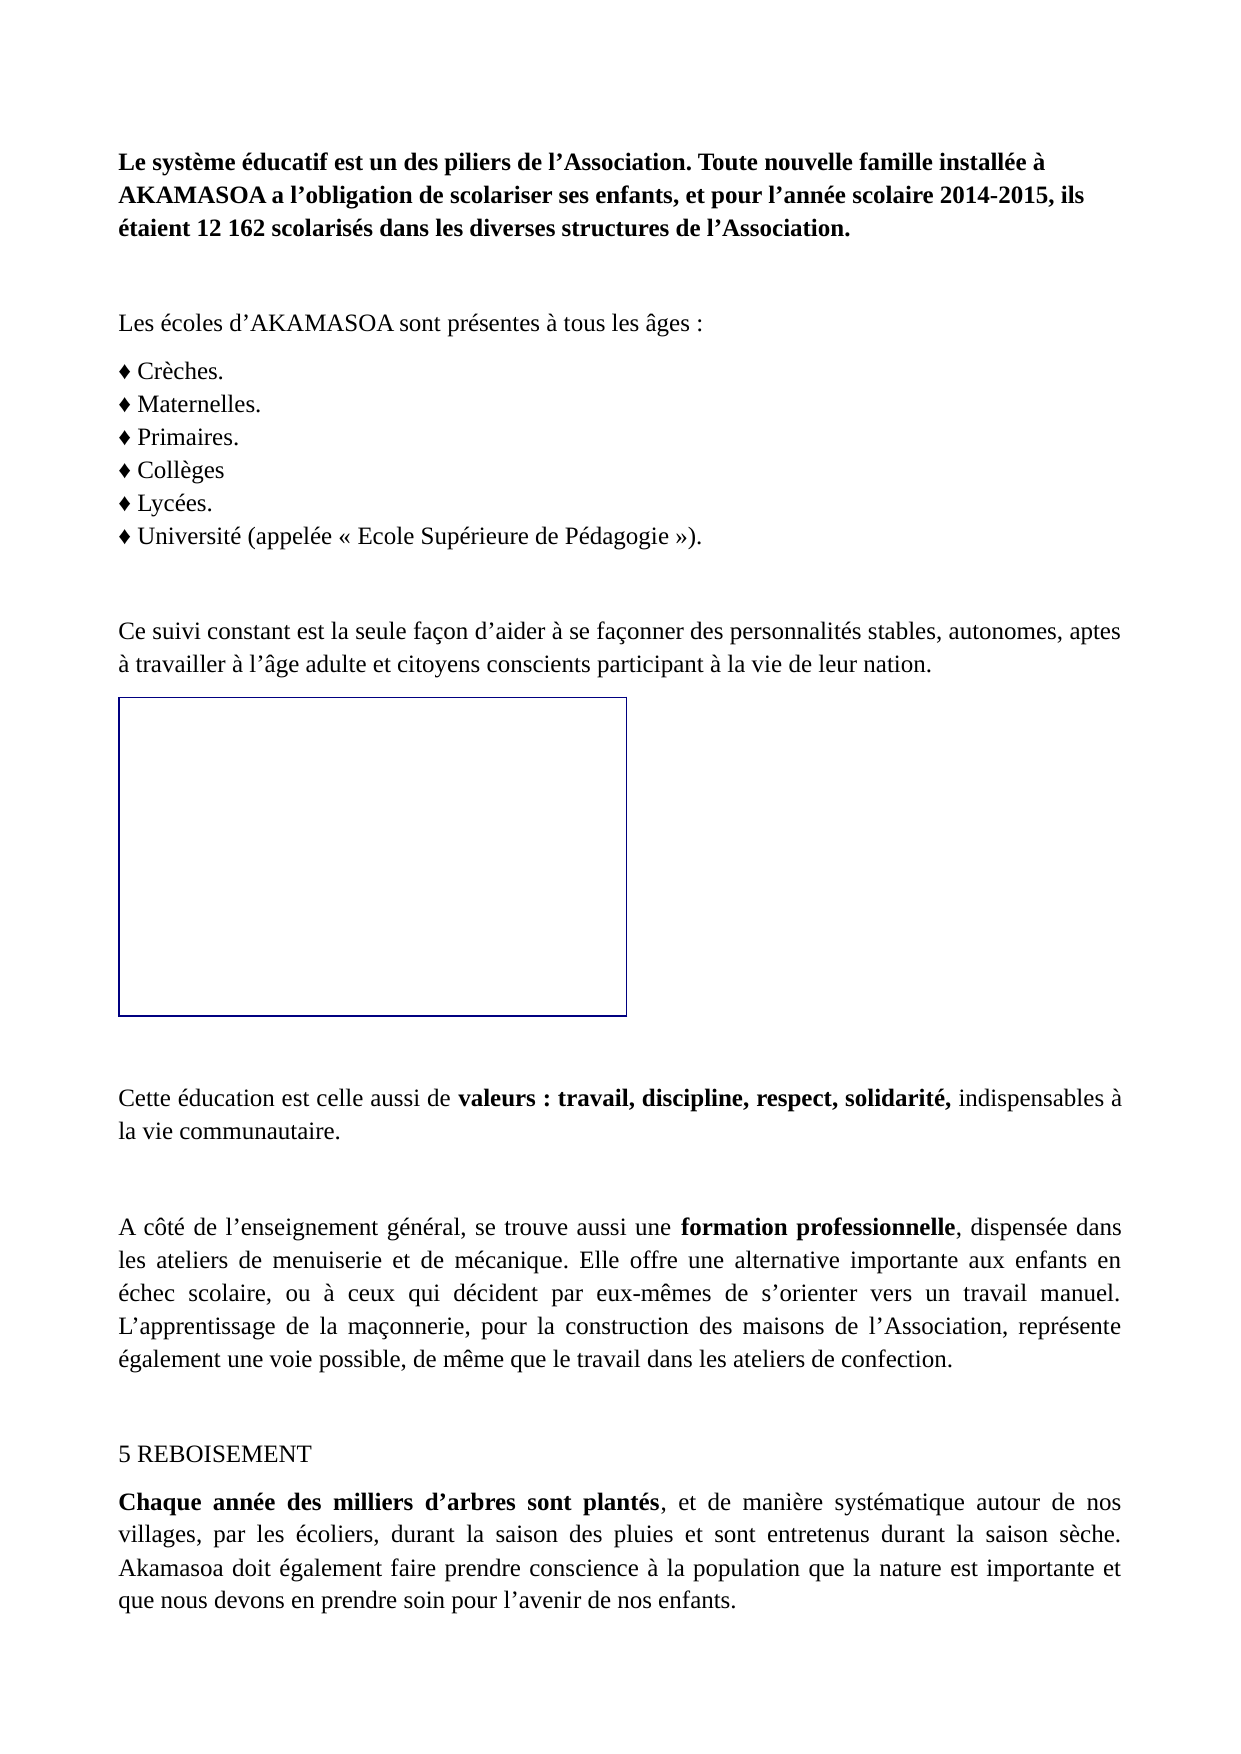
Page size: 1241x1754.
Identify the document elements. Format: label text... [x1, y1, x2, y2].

text Les écoles d’AKAMASOA sont présentes à tous les âges : [118, 308, 1122, 337]
text A côté de l’enseignement général, se trouve aussi une formation professionnelle, dispensée dans les ateliers de menuiserie et de mécanique. Elle offre une alternative importante aux enfants en échec scolaire, ou à ceux qui décident par eux-mêmes de s’orienter vers un travail manuel. L’apprentissage de la maçonnerie, pour la construction des maisons de l’Association, représente également une voie possible, de même que le travail dans les ateliers de confection. [118, 1212, 1122, 1372]
text Ce suivi constant est la seule façon d’aider à se façonner des personnalités stables, autonomes, aptes à travailler à l’âge adulte et citoyens conscients participant à la vie de leur nation. [118, 616, 1122, 678]
text Chaque année des milliers d’arbres sont plantés, et de manière systématique autour de nos villages, par les écoliers, durant la saison des pluies et sont entretenus durant la saison sèche. Akamasoa doit également faire prendre conscience à la population que la nature est importante et que nous devons en prendre soin pour l’avenir de nos enfants. [118, 1487, 1122, 1614]
text 5 REBOISEMENT [118, 1439, 1122, 1468]
text ♦ Crèches. ♦ Maternelles. ♦ Primaires. ♦ Collèges ♦ Lycées. ♦ Université (appelée « Ecole Supérieure de Pédagogie »). [118, 356, 1122, 549]
text Cette éducation est celle aussi de valeurs : travail, discipline, respect, solidarité, indispensables à la vie communautaire. [118, 1083, 1122, 1145]
text Le système éducatif est un des piliers de l’Association. Toute nouvelle famille installée à AKAMASOA a l’obligation de scolariser ses enfants, et pour l’année scolaire 2014-2015, ils étaient 12 162 scolarisés dans les diverses structures de l’Association. [118, 147, 1122, 242]
